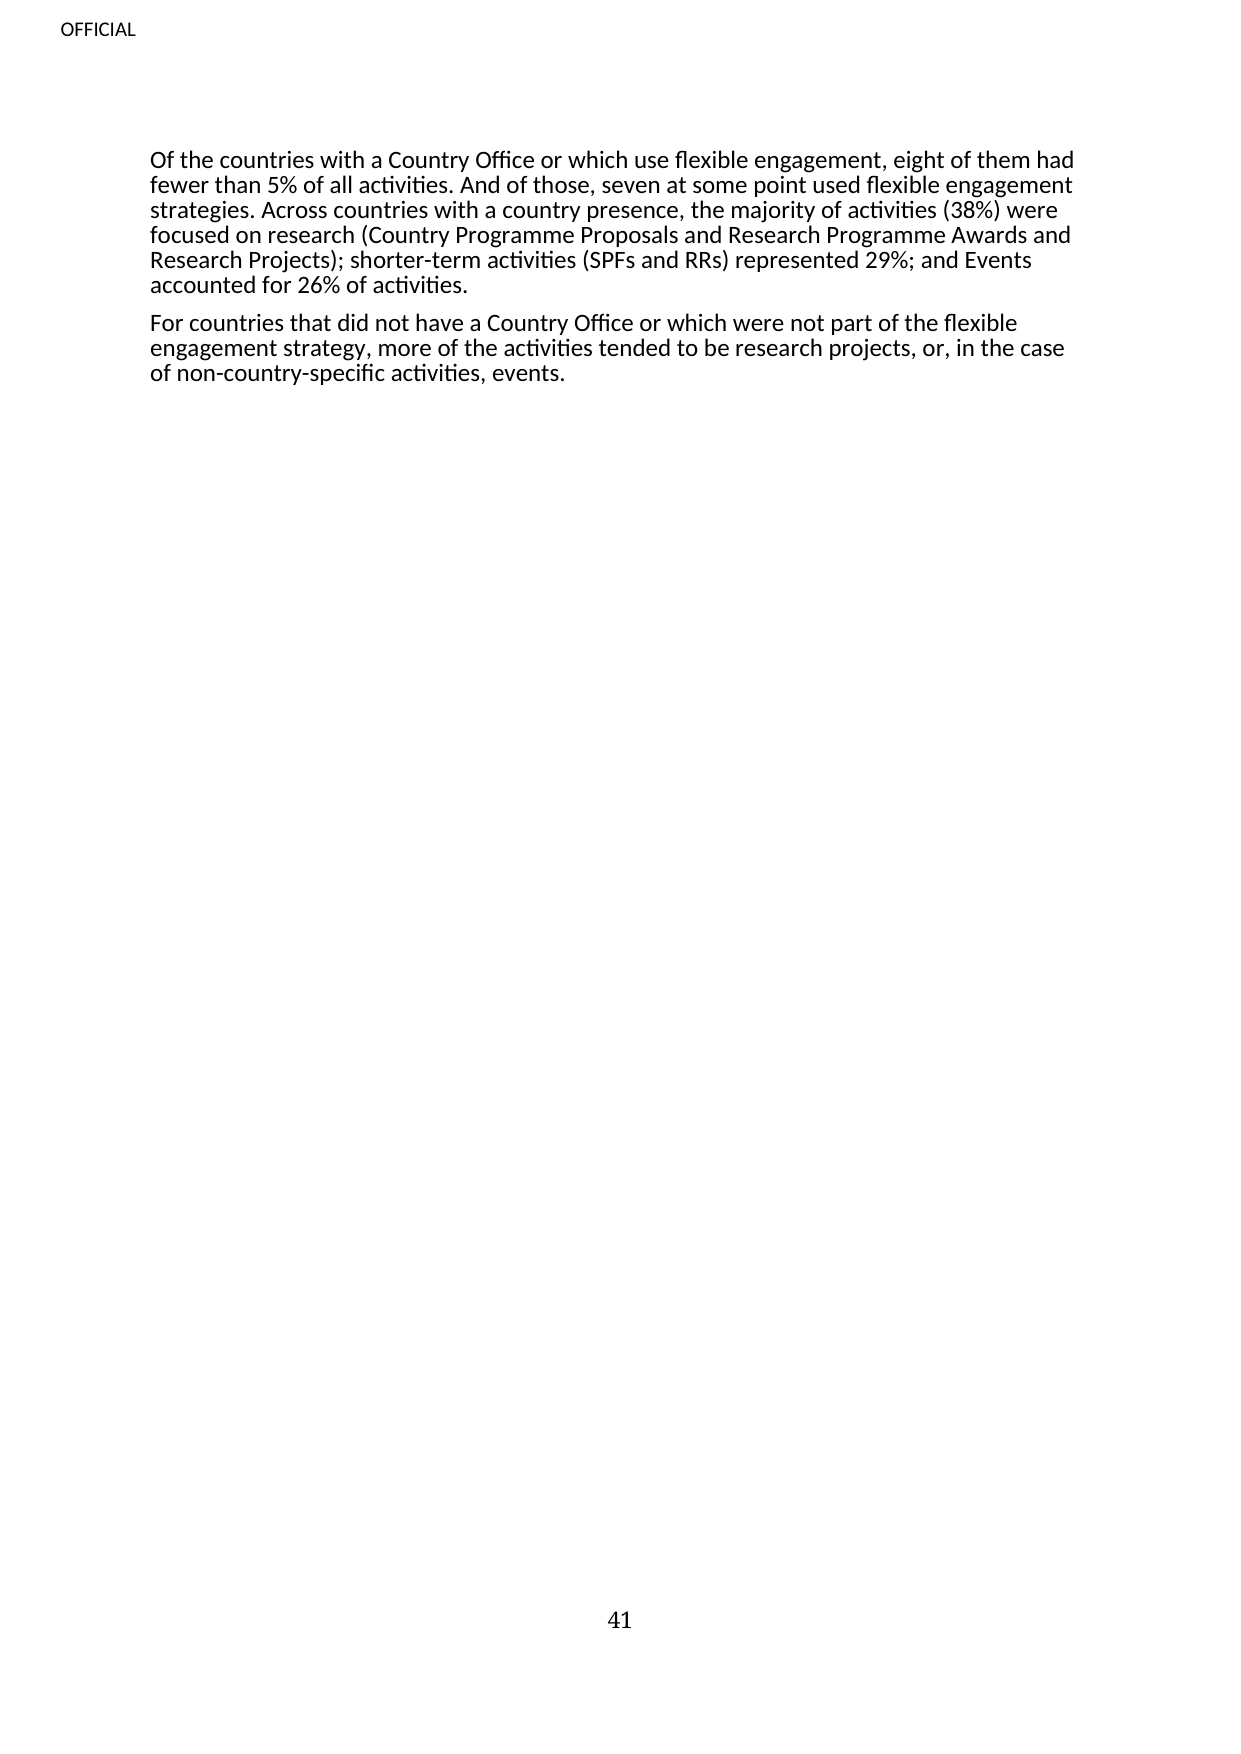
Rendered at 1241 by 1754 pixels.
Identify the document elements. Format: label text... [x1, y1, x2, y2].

text For countries that did not have a Country Office or which were not part of the flexible engagement strategy, more of the activities tended to be research projects, or, in the case of non-country-specific activities, events. [150, 312, 1090, 387]
text Of the countries with a Country Office or which use flexible engagement, eight of them had fewer than 5% of all activities. And of those, seven at some point used flexible engagement strategies. Across countries with a country presence, the majority of activities (38%) were focused on research (Country Programme Proposals and Research Programme Awards and Research Projects); shorter-term activities (SPFs and RRs) represented 29%; and Events accounted for 26% of activities. [150, 150, 1090, 300]
